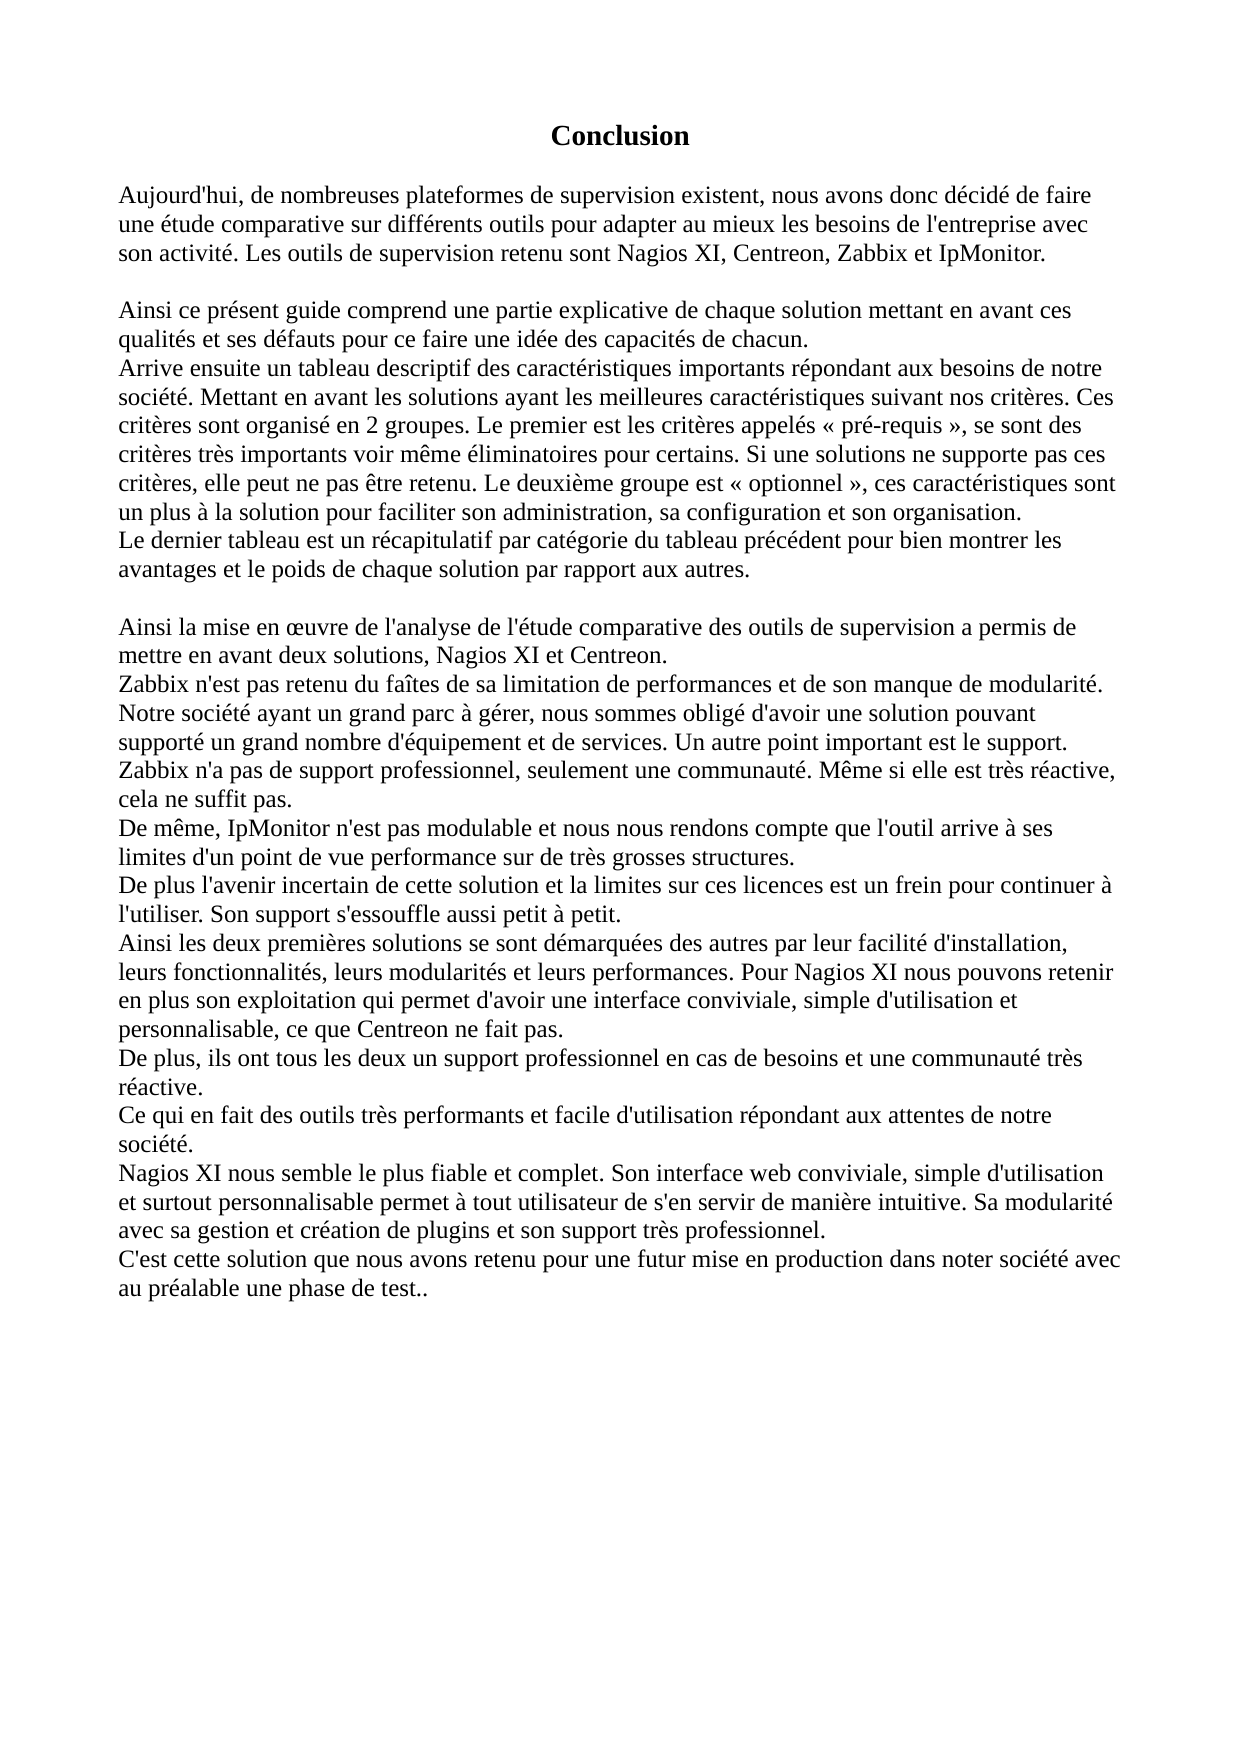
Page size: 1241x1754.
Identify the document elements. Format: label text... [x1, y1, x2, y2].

text Ainsi ce présent guide comprend une partie explicative de chaque solution mettant en avant ces qualités et ses défauts pour ce faire une idée des capacités de chacun. [118, 295, 1122, 353]
text De même, IpMonitor n'est pas modulable et nous nous rendons compte que l'outil arrive à ses limites d'un point de vue performance sur de très grosses structures. [118, 813, 1122, 870]
text Aujourd'hui, de nombreuses plateformes de supervision existent, nous avons donc décidé de faire une étude comparative sur différents outils pour adapter au mieux les besoins de l'entreprise avec son activité. Les outils de supervision retenu sont Nagios XI, Centreon, Zabbix et IpMonitor. [118, 180, 1122, 267]
text Nagios XI nous semble le plus fiable et complet. Son interface web conviviale, simple d'utilisation et surtout personnalisable permet à tout utilisateur de s'en servir de manière intuitive. Sa modularité avec sa gestion et création de plugins et son support très professionnel. [118, 1158, 1122, 1244]
text De plus l'avenir incertain de cette solution et la limites sur ces licences est un frein pour continuer à l'utiliser. Son support s'essouffle aussi petit à petit. [118, 870, 1122, 928]
text Arrive ensuite un tableau descriptif des caractéristiques importants répondant aux besoins de notre société. Mettant en avant les solutions ayant les meilleures caractéristiques suivant nos critères. Ces critères sont organisé en 2 groupes. Le premier est les critères appelés « pré-requis », se sont des critères très importants voir même éliminatoires pour certains. Si une solutions ne supporte pas ces critères, elle peut ne pas être retenu. Le deuxième groupe est « optionnel », ces caractéristiques sont un plus à la solution pour faciliter son administration, sa configuration et son organisation. [118, 353, 1122, 525]
text De plus, ils ont tous les deux un support professionnel en cas de besoins et une communauté très réactive. [118, 1043, 1122, 1100]
text Ainsi les deux premières solutions se sont démarquées des autres par leur facilité d'installation, leurs fonctionnalités, leurs modularités et leurs performances. Pour Nagios XI nous pouvons retenir en plus son exploitation qui permet d'avoir une interface conviviale, simple d'utilisation et personnalisable, ce que Centreon ne fait pas. [118, 928, 1122, 1043]
text C'est cette solution que nous avons retenu pour une futur mise en production dans noter société avec au préalable une phase de test.. [118, 1244, 1122, 1302]
text Ce qui en fait des outils très performants et facile d'utilisation répondant aux attentes de notre société. [118, 1100, 1122, 1158]
text Conclusion [118, 118, 1122, 152]
text Ainsi la mise en œuvre de l'analyse de l'étude comparative des outils de supervision a permis de mettre en avant deux solutions, Nagios XI et Centreon. [118, 612, 1122, 669]
text Zabbix n'est pas retenu du faîtes de sa limitation de performances et de son manque de modularité. Notre société ayant un grand parc à gérer, nous sommes obligé d'avoir une solution pouvant supporté un grand nombre d'équipement et de services. Un autre point important est le support. Zabbix n'a pas de support professionnel, seulement une communauté. Même si elle est très réactive, cela ne suffit pas. [118, 669, 1122, 813]
text Le dernier tableau est un récapitulatif par catégorie du tableau précédent pour bien montrer les avantages et le poids de chaque solution par rapport aux autres. [118, 525, 1122, 583]
